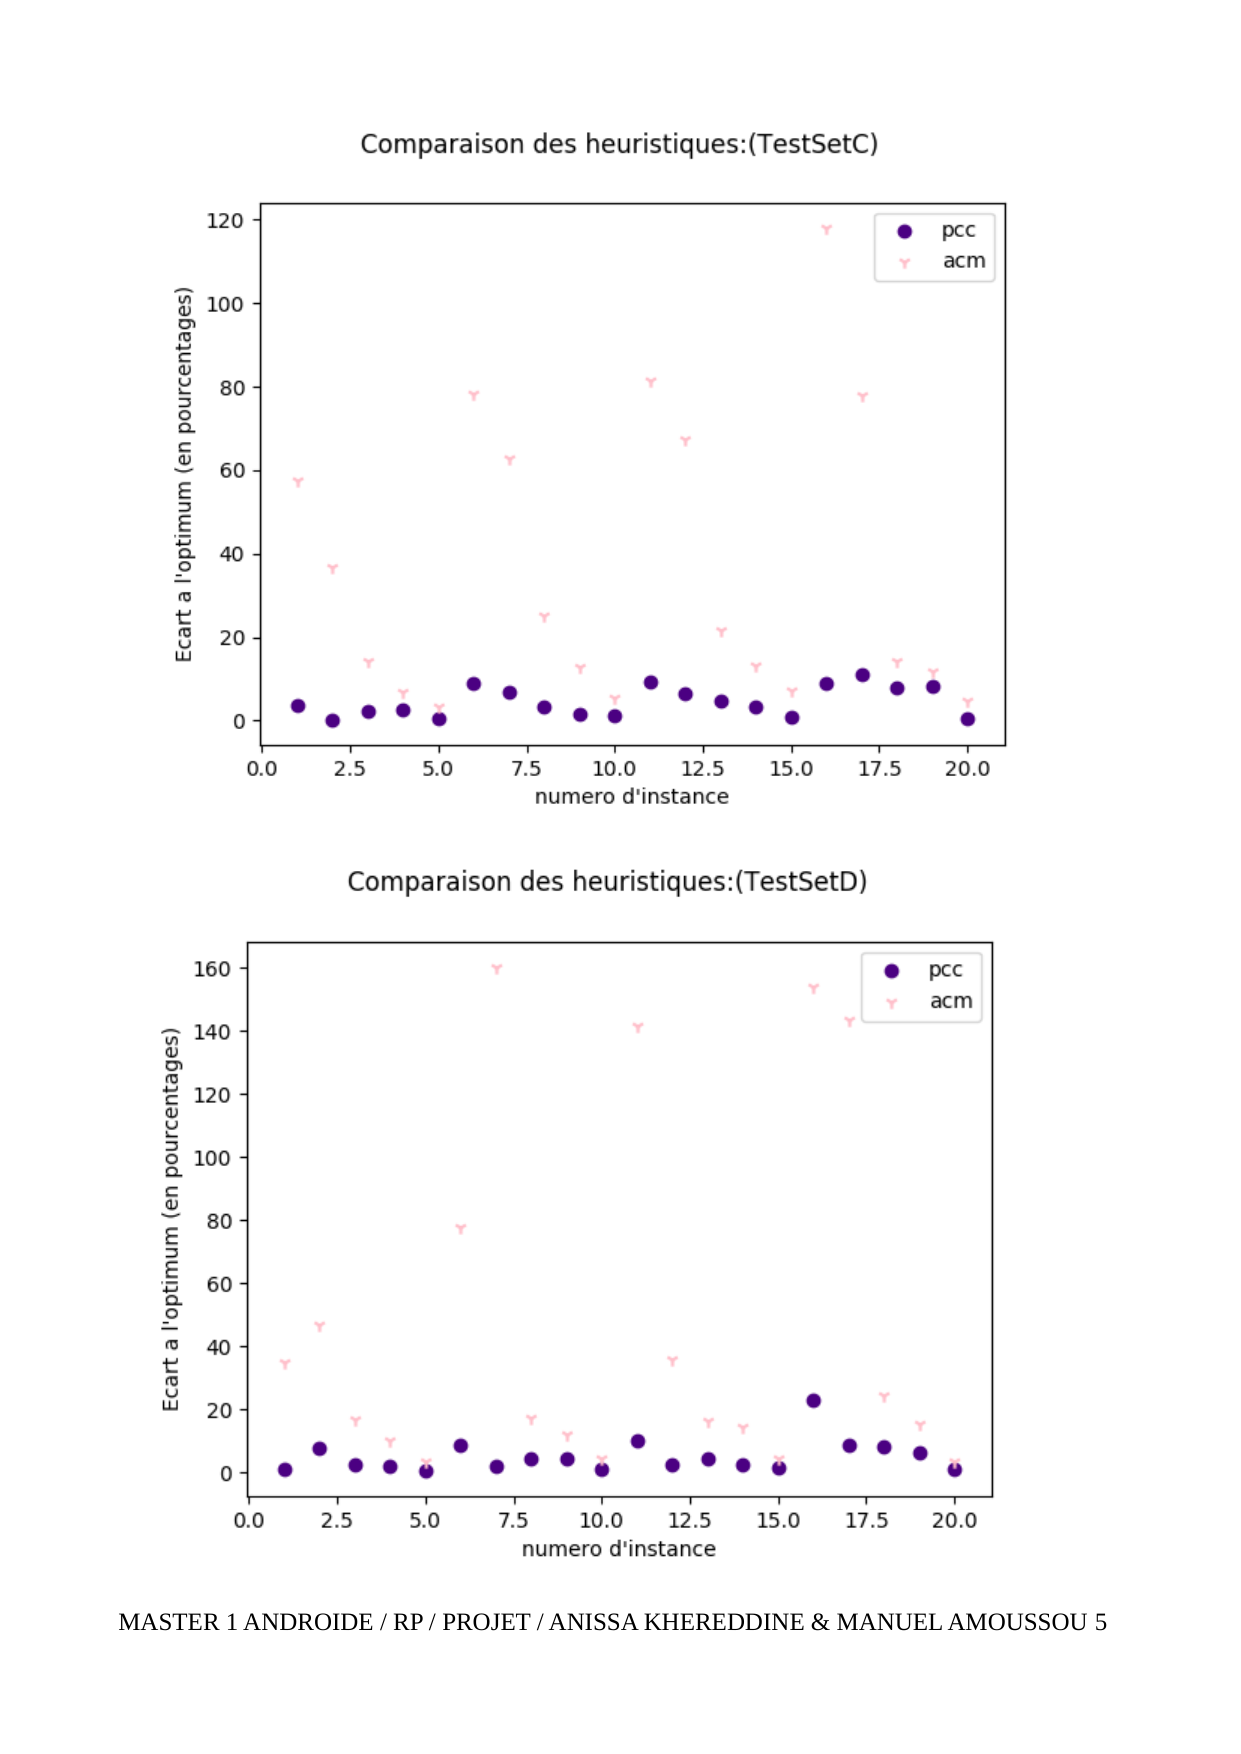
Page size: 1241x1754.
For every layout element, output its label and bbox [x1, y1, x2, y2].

picture [127, 855, 1088, 1576]
picture [140, 118, 1100, 823]
